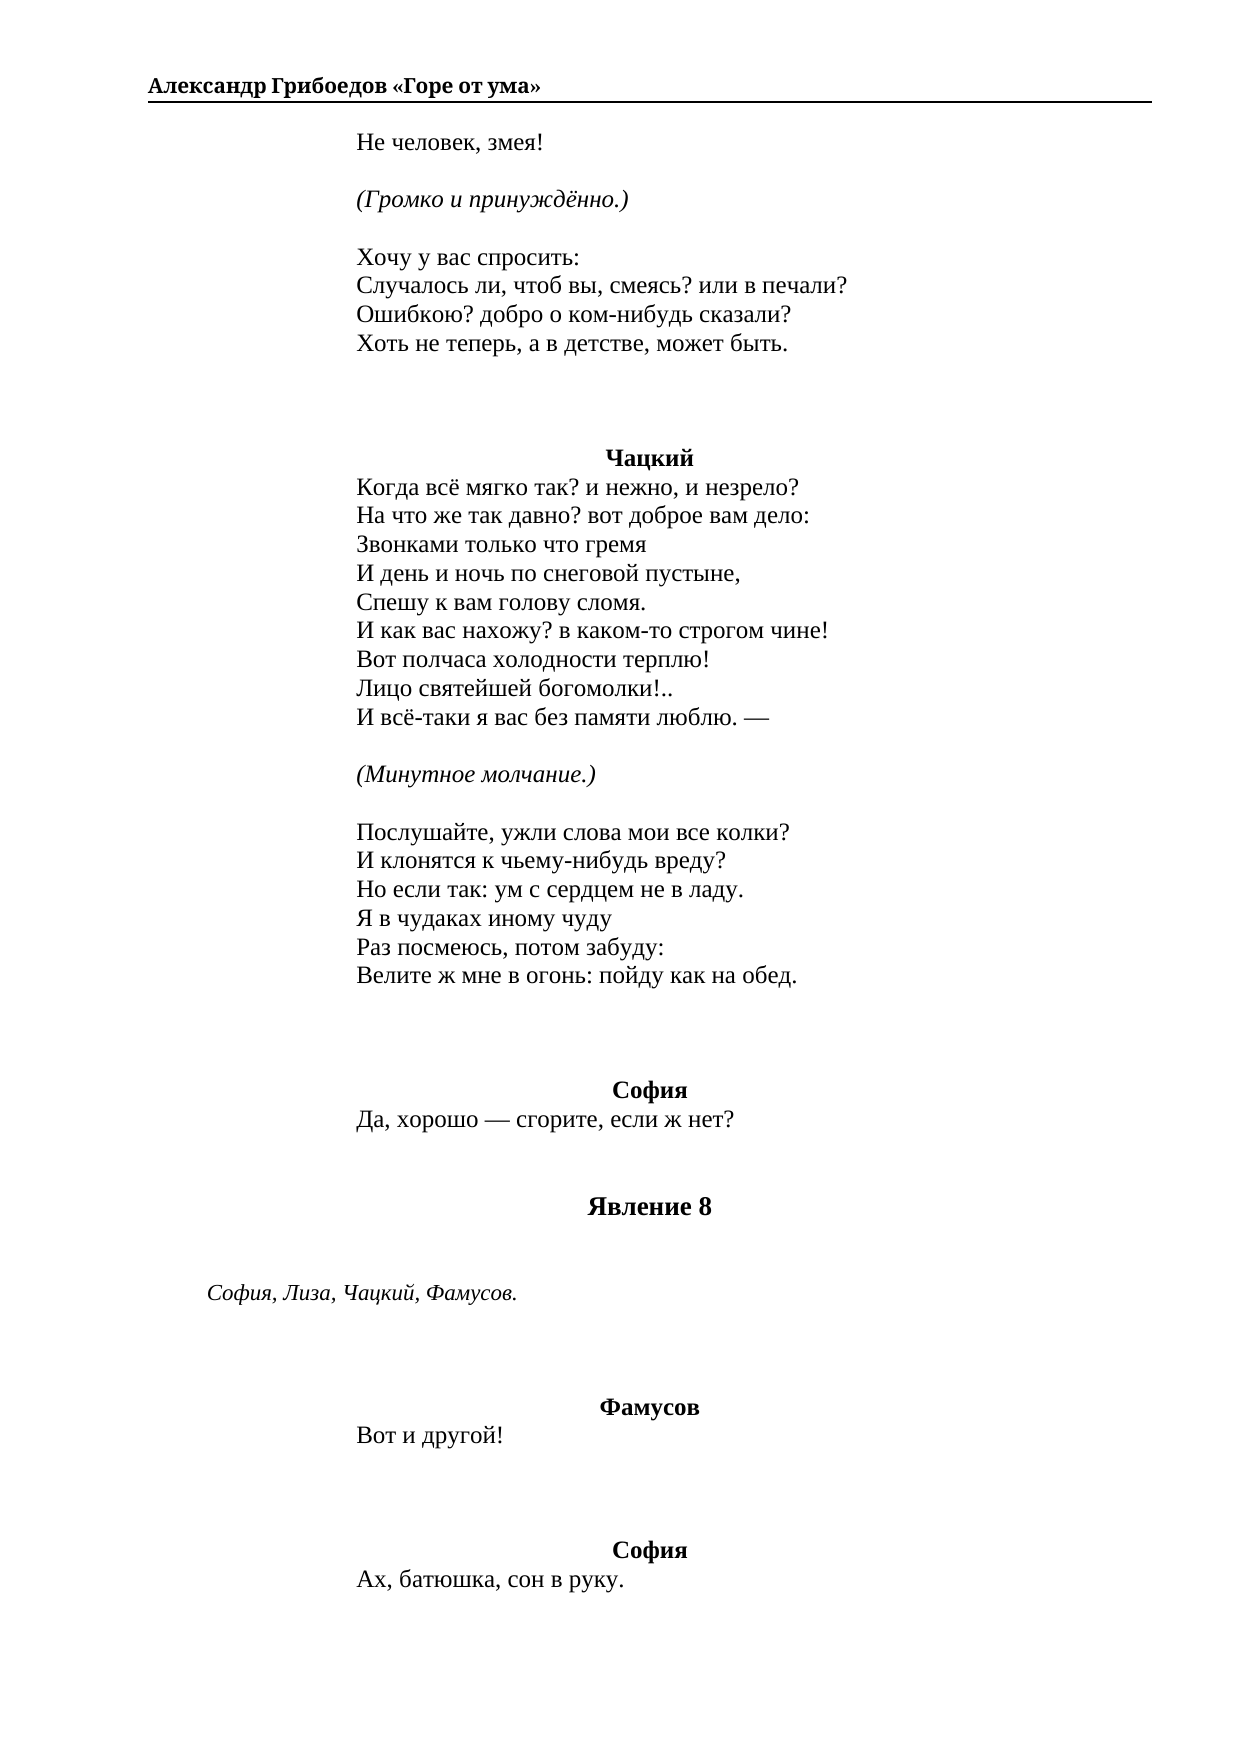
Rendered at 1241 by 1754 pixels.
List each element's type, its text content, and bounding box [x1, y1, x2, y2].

text Раз посмеюсь, потом забуду: [356, 932, 1089, 960]
text Ошибкою? добро о ком-нибудь сказали? [356, 299, 1089, 328]
text И день и ночь по снеговой пустыне, [356, 558, 1089, 587]
subtitle София [148, 1075, 1152, 1104]
text Случалось ли, чтоб вы, смеясь? или в печали? [356, 270, 1089, 299]
text (Минутное молчание.) [356, 759, 1089, 788]
text Лицо святейшей богомолки!.. [356, 673, 1089, 702]
subtitle София [148, 1535, 1152, 1564]
text Ах, батюшка, сон в руку. [356, 1564, 1089, 1593]
text Вот полчаса холодности терплю! [356, 644, 1089, 673]
text И как вас нахожу? в каком-то строгом чине! [356, 615, 1089, 644]
text Вот и другой! [356, 1420, 1089, 1449]
text Велите ж мне в огонь: пойду как на обед. [356, 960, 1089, 989]
text Но если так: ум с сердцем не в ладу. [356, 874, 1089, 903]
text София, Лиза, Чацкий, Фамусов. [148, 1279, 1089, 1305]
text Я в чудаках иному чуду [356, 903, 1089, 932]
text (Громко и принуждённо.) [356, 184, 1089, 213]
text И всё-таки я вас без памяти люблю. — [356, 702, 1089, 730]
text Хочу у вас спросить: [356, 242, 1089, 270]
text Звонками только что гремя [356, 529, 1089, 558]
subtitle Явление 8 [148, 1190, 1152, 1221]
text Не человек, змея! [356, 127, 1089, 155]
subtitle Чацкий [148, 443, 1152, 472]
text Да, хорошо — сгорите, если ж нет? [356, 1104, 1089, 1133]
subtitle Фамусов [148, 1392, 1152, 1420]
text Хоть не теперь, а в детстве, может быть. [356, 328, 1089, 357]
text На что же так давно? вот доброе вам дело: [356, 500, 1089, 529]
text Спешу к вам голову сломя. [356, 587, 1089, 615]
text Когда всё мягко так? и нежно, и незрело? [356, 472, 1089, 500]
text И клонятся к чьему-нибудь вреду? [356, 845, 1089, 874]
text Послушайте, ужли слова мои все колки? [356, 817, 1089, 845]
